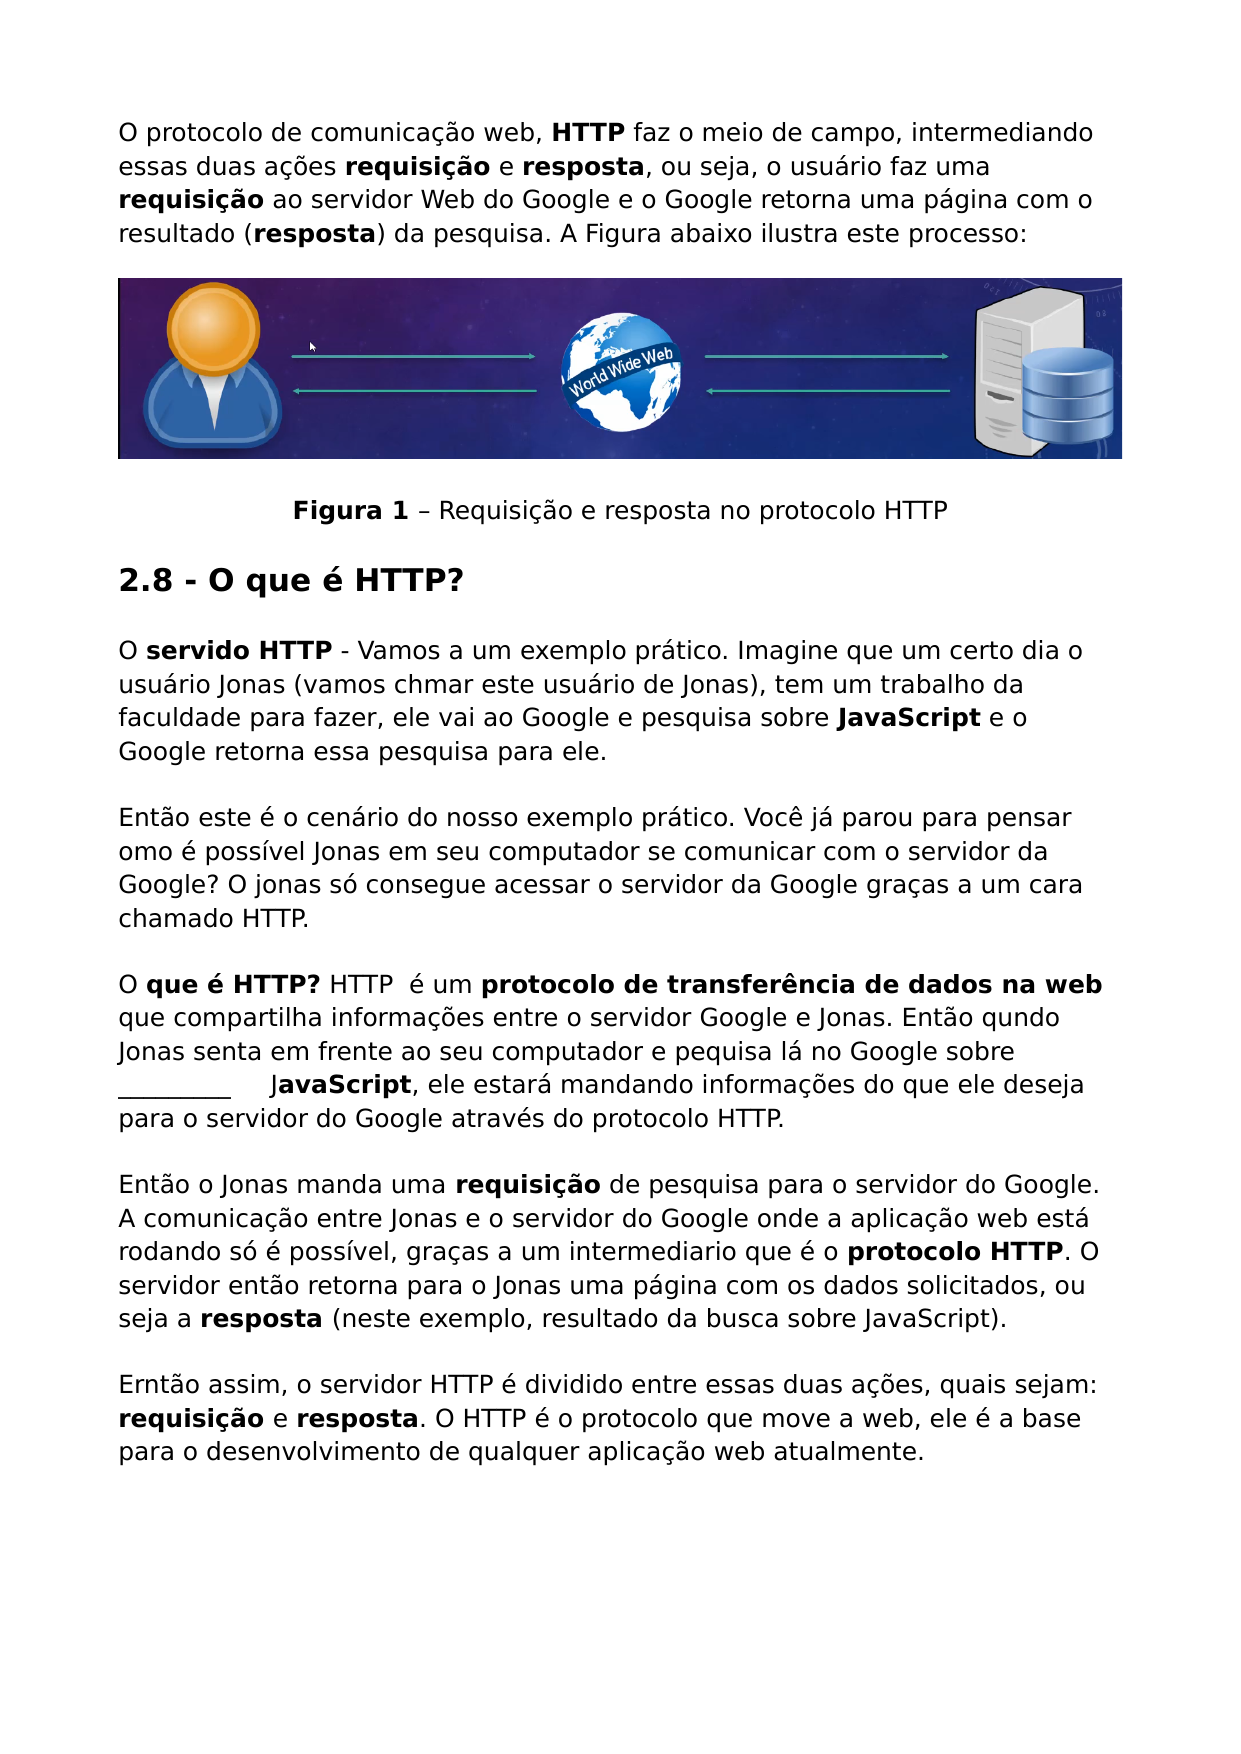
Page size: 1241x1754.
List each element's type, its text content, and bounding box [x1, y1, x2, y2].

text Então este é o cenário do nosso exemplo prático. Você já parou para pensar omo é possível Jonas em seu computador se comunicar com o servidor da Google? O jonas só consegue acessar o servidor da Google graças a um cara chamado HTTP. [118, 803, 1122, 933]
text 2.8 - O que é HTTP? [118, 562, 1122, 598]
text O servido HTTP - Vamos a um exemplo prático. Imagine que um certo dia o usuário Jonas (vamos chmar este usuário de Jonas), tem um trabalho da faculdade para fazer, ele vai ao Google e pesquisa sobre JavaScript e o Google retorna essa pesquisa para ele. [118, 636, 1122, 766]
picture [118, 278, 1123, 459]
text Erntão assim, o servidor HTTP é dividido entre essas duas ações, quais sejam: requisição e resposta. O HTTP é o protocolo que move a web, ele é a base para o desenvolvimento de qualquer aplicação web atualmente. [118, 1371, 1122, 1467]
text O que é HTTP? HTTP é um protocolo de transferência de dados na web que compartilha informações entre o servidor Google e Jonas. Então qundo Jonas senta em frente ao seu computador e pequisa lá no Google sobre _________ JavaScript, ele estará mandando informações do que ele deseja para o servidor do Google através do protocolo HTTP. [118, 970, 1122, 1133]
text O protocolo de comunicação web, HTTP faz o meio de campo, intermediando essas duas ações requisição e resposta, ou seja, o usuário faz uma requisição ao servidor Web do Google e o Google retorna uma página com o resultado (resposta) da pesquisa. A Figura abaixo ilustra este processo: [118, 118, 1122, 248]
text Figura 1 – Requisição e resposta no protocolo HTTP [118, 496, 1122, 525]
text Então o Jonas manda uma requisição de pesquisa para o servidor do Google. A comunicação entre Jonas e o servidor do Google onde a aplicação web está rodando só é possível, graças a um intermediario que é o protocolo HTTP. O servidor então retorna para o Jonas uma página com os dados solicitados, ou seja a resposta (neste exemplo, resultado da busca sobre JavaScript). [118, 1170, 1122, 1333]
